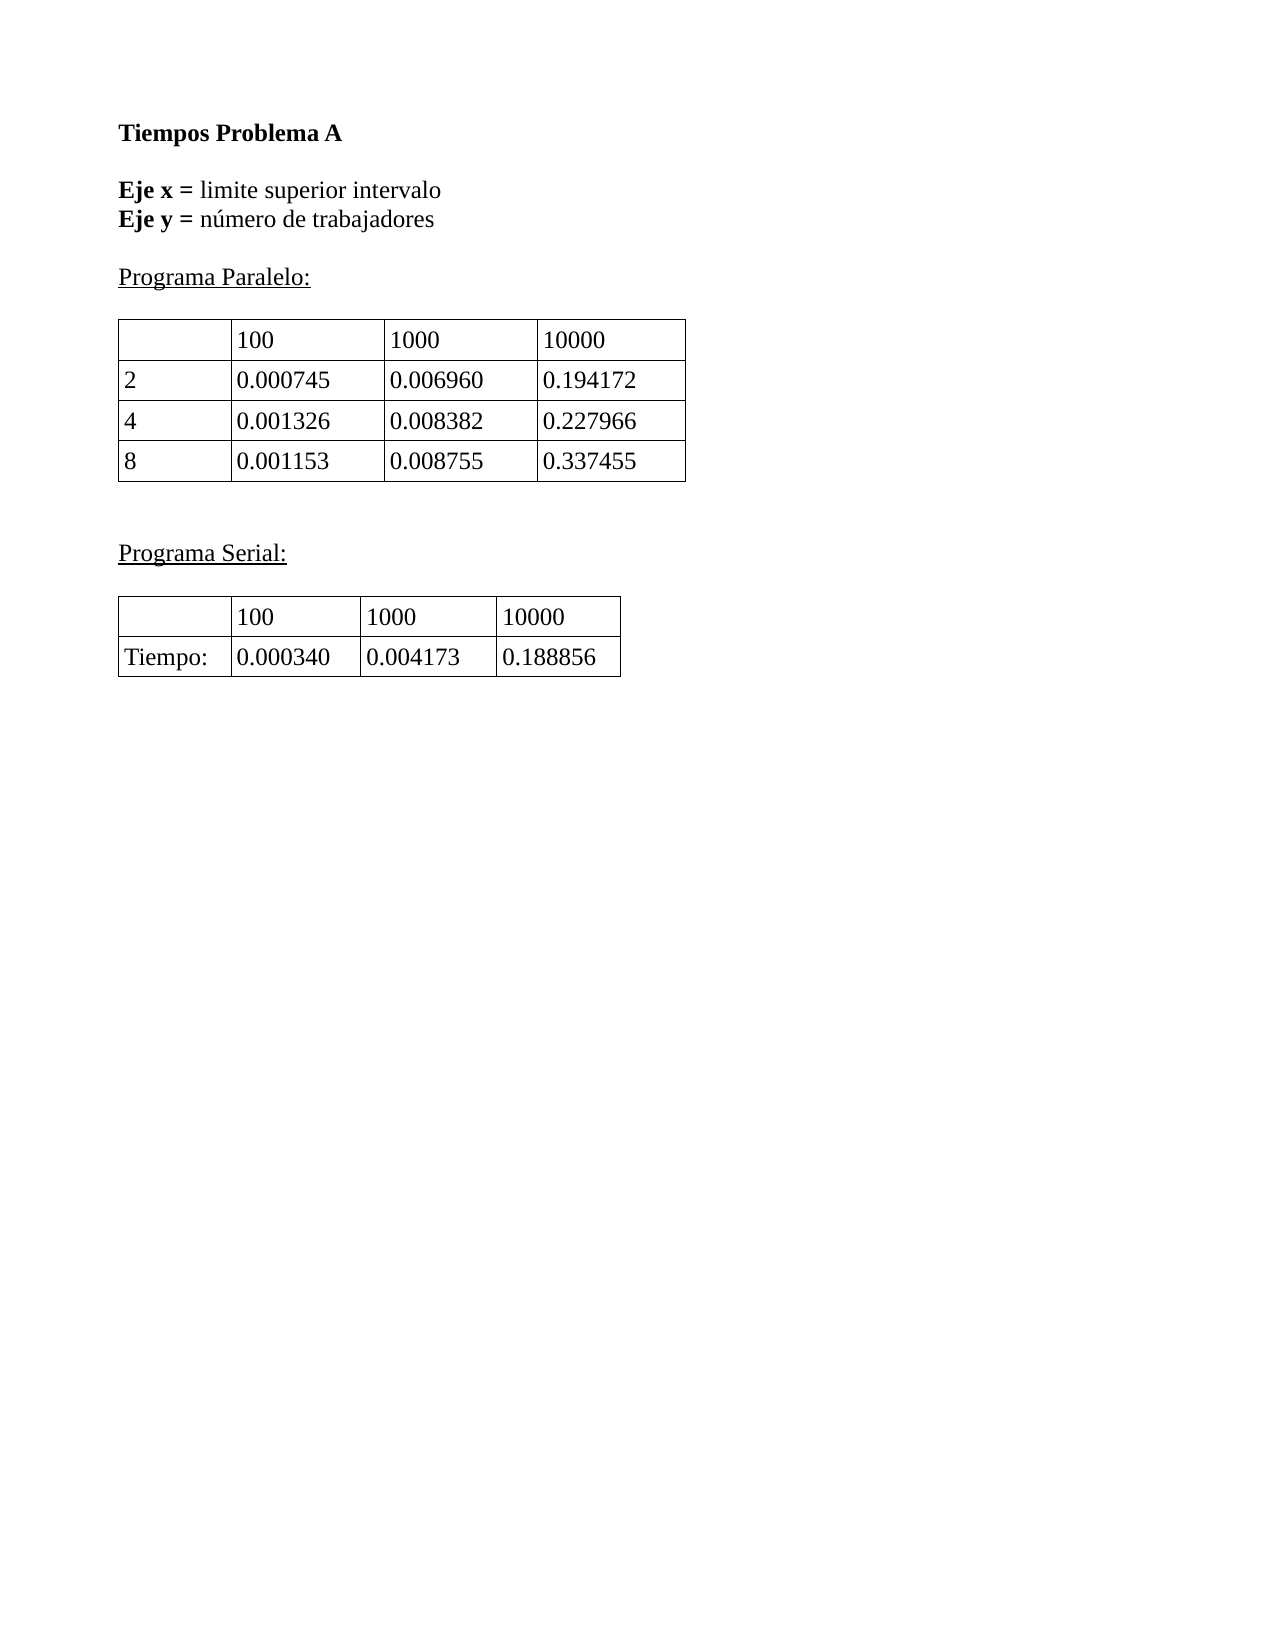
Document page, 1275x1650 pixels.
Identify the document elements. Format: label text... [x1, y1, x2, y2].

table_header 100 [232, 597, 360, 636]
table_header 10000 [497, 597, 620, 636]
table_cell 0.194172 [538, 361, 685, 400]
text Eje y = número de trabajadores [118, 204, 1157, 233]
text Eje x = limite superior intervalo [118, 176, 1157, 204]
table_header 10000 [538, 320, 685, 360]
table_header [119, 597, 231, 636]
table_header 1000 [385, 320, 537, 360]
table_cell 0.008755 [385, 441, 537, 481]
table_cell 0.001326 [232, 401, 384, 440]
table_cell 0.001153 [232, 441, 384, 481]
table_cell 0.000745 [232, 361, 384, 400]
table_cell 0.227966 [538, 401, 685, 440]
table_header 1000 [361, 597, 496, 636]
table_cell 0.006960 [385, 361, 537, 400]
text Programa Serial: [118, 538, 1157, 567]
table_header [119, 320, 231, 360]
table_header 100 [232, 320, 384, 360]
table_cell 4 [119, 401, 231, 440]
text Programa Paralelo: [118, 262, 1157, 291]
table_cell 0.008382 [385, 401, 537, 440]
table_cell Tiempo: [119, 637, 231, 676]
table_cell 0.004173 [361, 637, 496, 676]
table_cell 0.337455 [538, 441, 685, 481]
text Tiempos Problema A [118, 118, 1157, 147]
table_cell 0.188856 [497, 637, 620, 676]
table_cell 0.000340 [232, 637, 360, 676]
table_cell 8 [119, 441, 231, 481]
table_cell 2 [119, 361, 231, 400]
